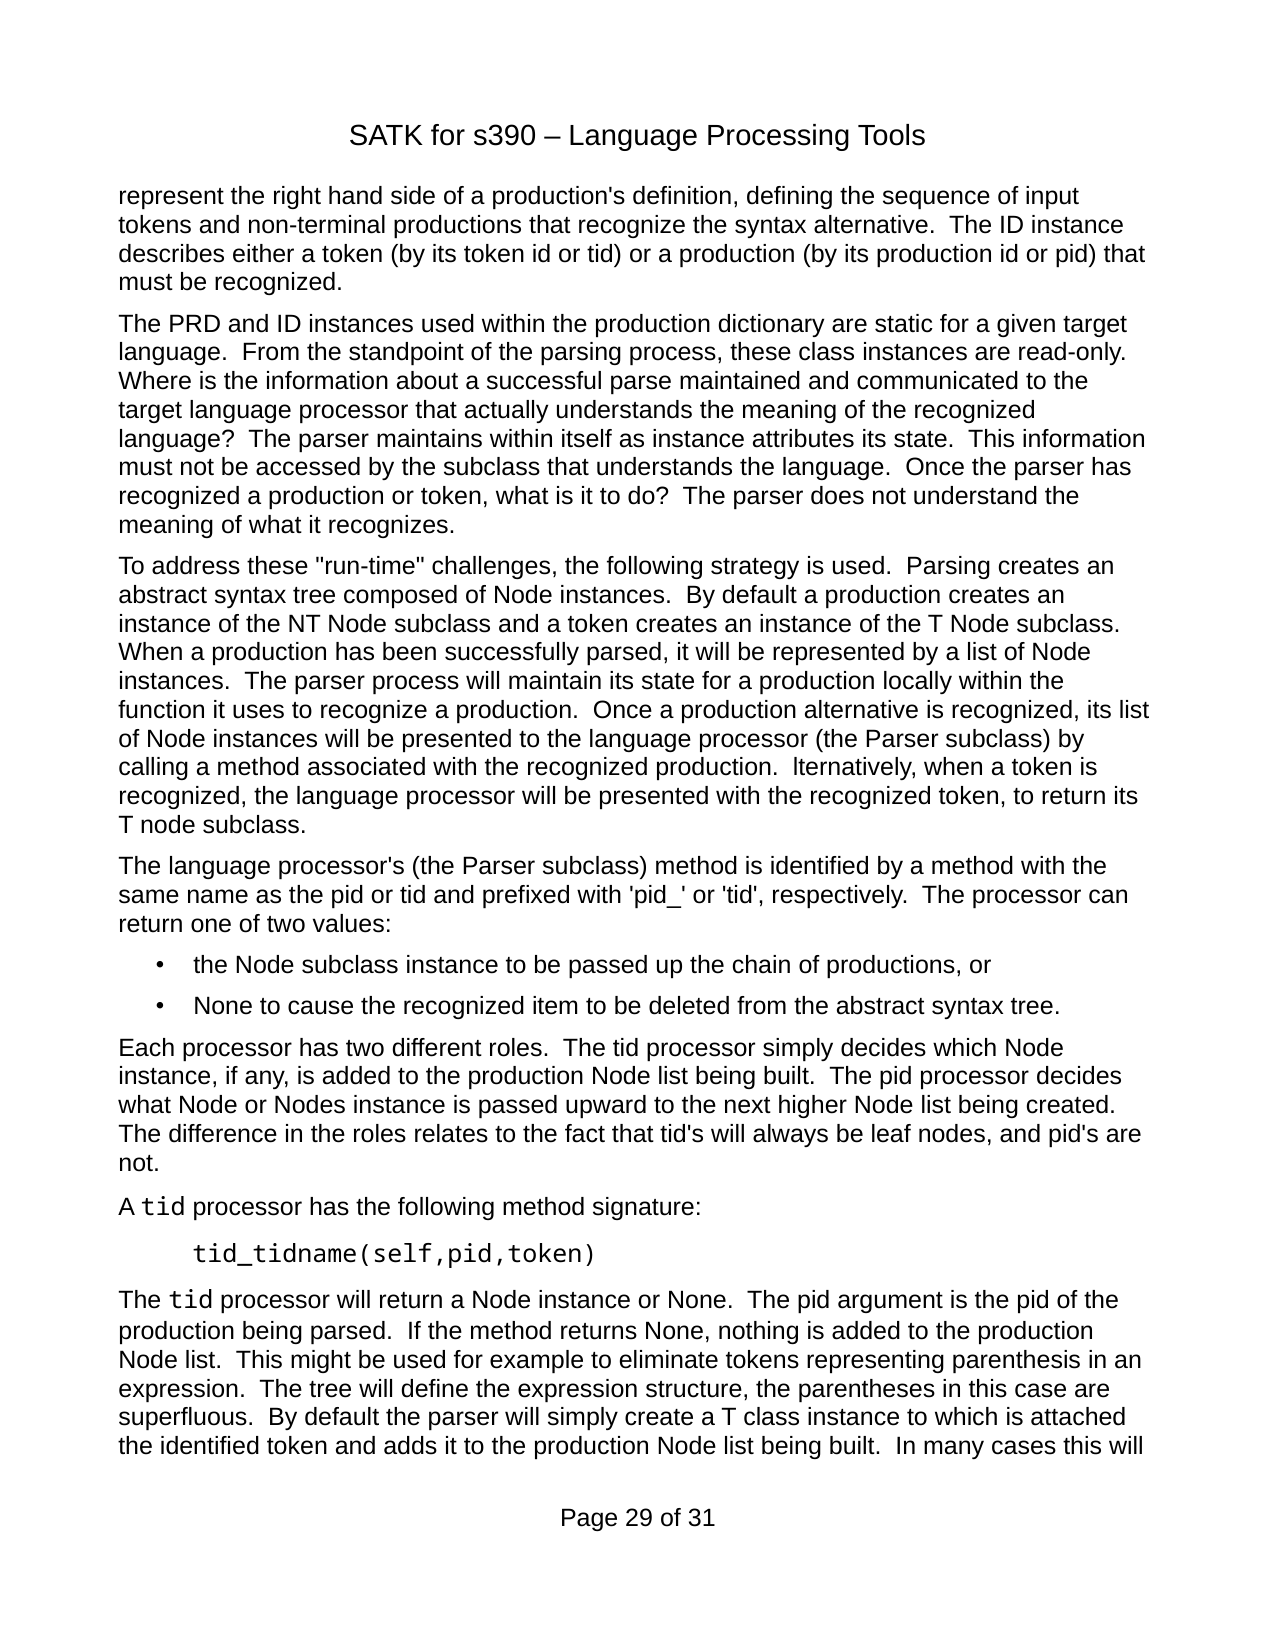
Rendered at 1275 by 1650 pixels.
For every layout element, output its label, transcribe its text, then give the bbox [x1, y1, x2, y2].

text A tid processor has the following method signature: [118, 1189, 1157, 1223]
text The language processor's (the Parser subclass) method is identified by a method with the same name as the pid or tid and prefixed with 'pid_' or 'tid', respectively. The processor can return one of two values: [118, 851, 1157, 937]
list None to cause the recognized item to be deleted from the abstract syntax tree. [156, 991, 1157, 1020]
text Each processor has two different roles. The tid processor simply decides which Node instance, if any, is added to the production Node list being built. The pid processor decides what Node or Nodes instance is passed upward to the next higher Node list being created. The difference in the roles relates to the fact that tid's will always be leaf nodes, and pid's are not. [118, 1033, 1157, 1176]
text represent the right hand side of a production's definition, defining the sequence of input tokens and non-terminal productions that recognize the syntax alternative. The ID instance describes either a token (by its token id or tid) or a production (by its production id or pid) that must be recognized. [118, 181, 1157, 296]
text The PRD and ID instances used within the production dictionary are static for a given target language. From the standpoint of the parsing process, these class instances are read-only. Where is the information about a successful parse maintained and communicated to the target language processor that actually understands the meaning of the recognized language? The parser maintains within itself as instance attributes its state. This information must not be accessed by the subclass that understands the language. Once the parser has recognized a production or token, what is it to do? The parser does not understand the meaning of what it recognizes. [118, 309, 1157, 539]
list the Node subclass instance to be passed up the chain of productions, or [156, 950, 1157, 979]
text tid_tidname(self,pid,token) [192, 1235, 1157, 1269]
text The tid processor will return a Node instance or None. The pid argument is the pid of the production being parsed. If the method returns None, nothing is added to the production Node list. This might be used for example to eliminate tokens representing parenthesis in an expression. The tree will define the expression structure, the parentheses in this case are superfluous. By default the parser will simply create a T class instance to which is attached the identified token and adds it to the production Node list being built. In many cases this will [118, 1282, 1157, 1460]
text To address these "run-time" challenges, the following strategy is used. Parsing creates an abstract syntax tree composed of Node instances. By default a production creates an instance of the NT Node subclass and a token creates an instance of the T Node subclass. When a production has been successfully parsed, it will be represented by a list of Node instances. The parser process will maintain its state for a production locally within the function it uses to recognize a production. Once a production alternative is recognized, its list of Node instances will be presented to the language processor (the Parser subclass) by calling a method associated with the recognized production. lternatively, when a token is recognized, the language processor will be presented with the recognized token, to return its T node subclass. [118, 551, 1157, 839]
